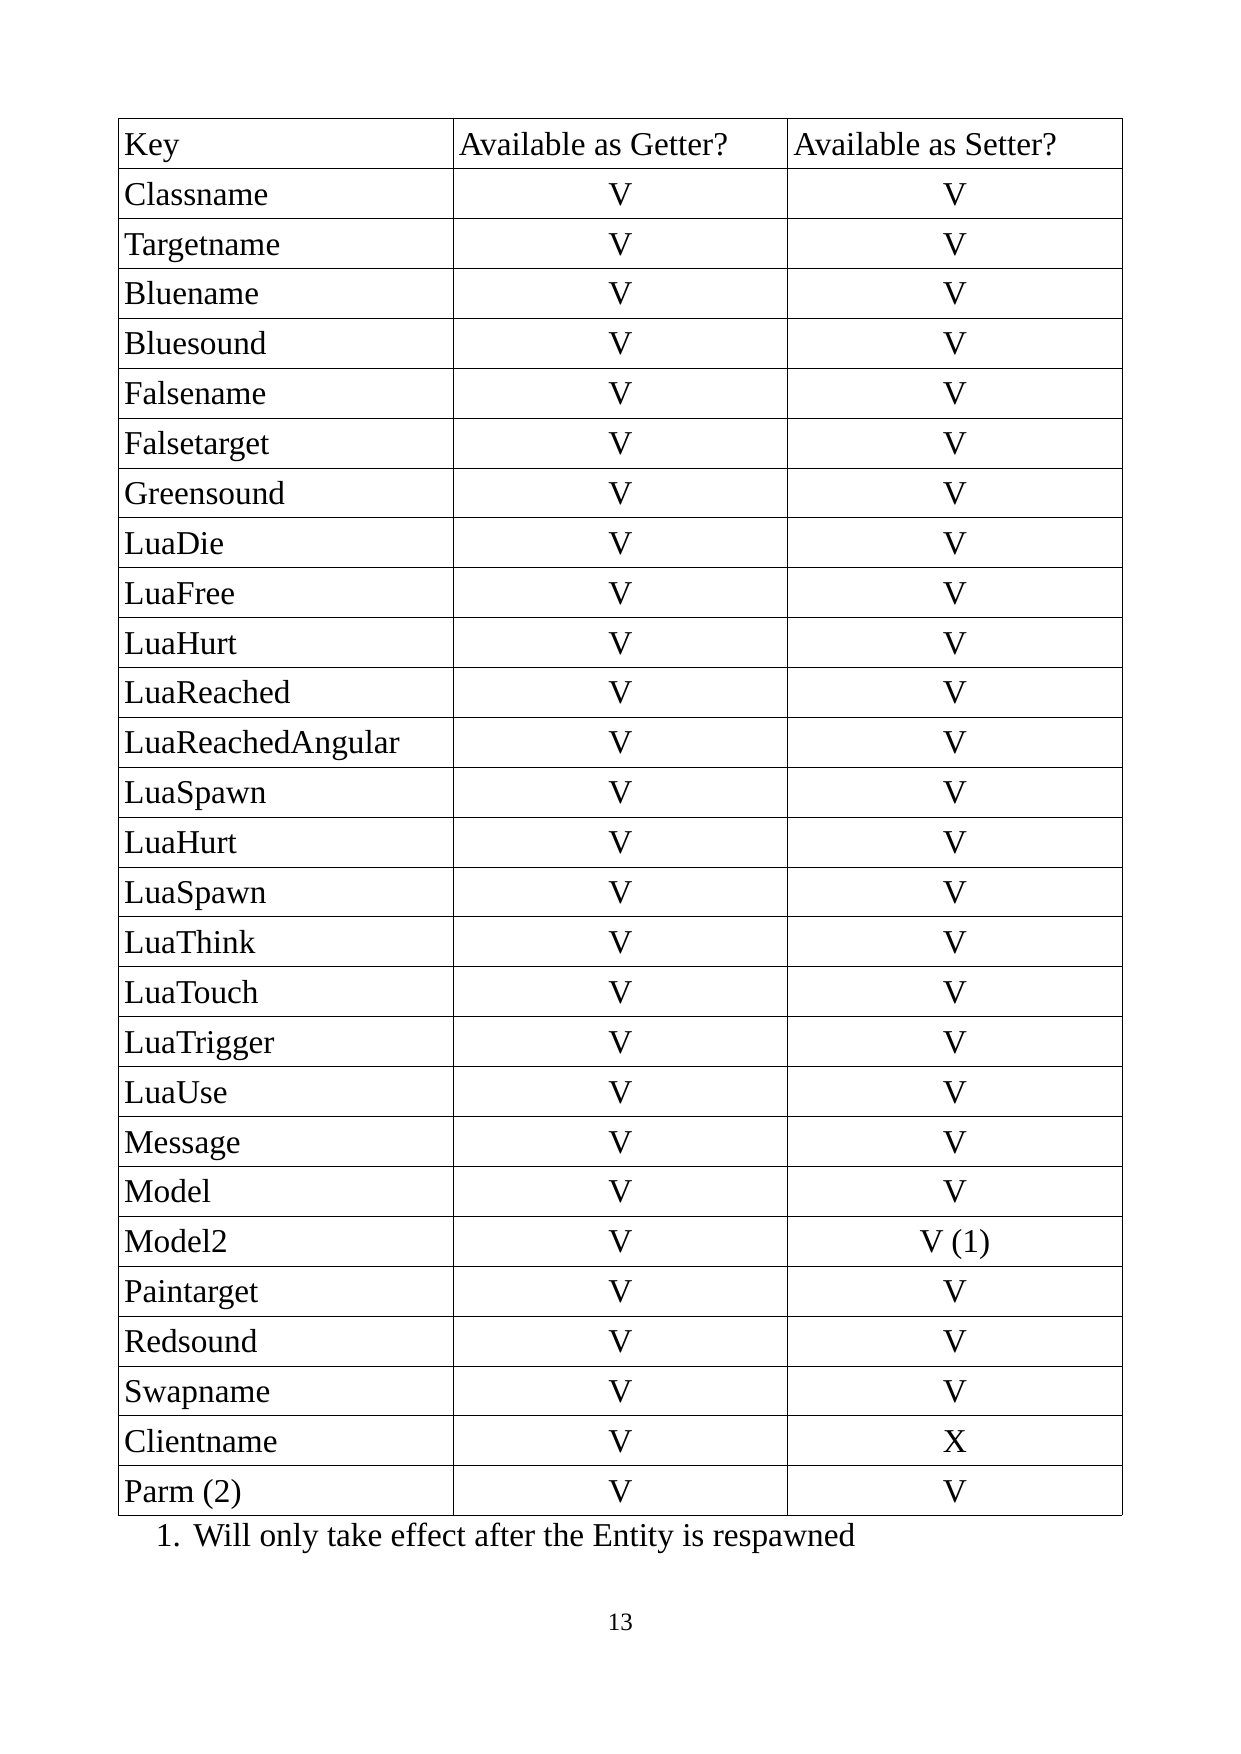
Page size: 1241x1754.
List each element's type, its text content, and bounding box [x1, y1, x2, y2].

table_cell V [454, 1117, 787, 1166]
table_cell V [788, 1117, 1122, 1166]
table_cell V [454, 269, 787, 318]
table_cell V [788, 718, 1122, 767]
table_cell V [788, 369, 1122, 417]
table_cell LuaSpawn [119, 768, 453, 817]
table_cell Bluename [119, 269, 453, 318]
table_cell LuaUse [119, 1067, 453, 1116]
table_cell V [454, 1017, 787, 1066]
table_cell LuaHurt [119, 618, 453, 667]
table_cell V [788, 818, 1122, 867]
table_cell V [454, 967, 787, 1016]
table_cell LuaHurt [119, 818, 453, 867]
table_cell Message [119, 1117, 453, 1166]
table_cell V [788, 967, 1122, 1016]
table_cell V [788, 1466, 1122, 1515]
table_cell X [788, 1416, 1122, 1465]
table_cell LuaTouch [119, 967, 453, 1016]
table_cell Greensound [119, 469, 453, 517]
table_header Available as Getter? [454, 119, 787, 168]
table_cell V [454, 1267, 787, 1316]
table_cell V [788, 269, 1122, 318]
table_cell Redsound [119, 1317, 453, 1366]
table_cell Targetname [119, 219, 453, 268]
table_cell LuaThink [119, 917, 453, 966]
table_cell V [788, 1167, 1122, 1216]
table_cell V [788, 1317, 1122, 1366]
table_cell V [454, 818, 787, 867]
table_header Available as Setter? [788, 119, 1122, 168]
table_cell V [454, 219, 787, 268]
table_cell V [788, 868, 1122, 916]
table_cell V [788, 768, 1122, 817]
table_cell V [454, 768, 787, 817]
table_cell V [788, 618, 1122, 667]
table_cell V [788, 1017, 1122, 1066]
table_cell LuaFree [119, 568, 453, 617]
table_cell V [454, 718, 787, 767]
table_cell V [454, 1167, 787, 1216]
table_cell V [454, 169, 787, 218]
table_cell Swapname [119, 1367, 453, 1415]
table_cell V [454, 1416, 787, 1465]
table_cell Classname [119, 169, 453, 218]
table_cell V [788, 1067, 1122, 1116]
table_header Key [119, 119, 453, 168]
table_cell V [454, 469, 787, 517]
table_cell V [788, 469, 1122, 517]
table_cell V [788, 917, 1122, 966]
table_cell V [454, 618, 787, 667]
table_cell V [454, 319, 787, 368]
table_cell Bluesound [119, 319, 453, 368]
table_cell V [788, 518, 1122, 567]
table_cell Paintarget [119, 1267, 453, 1316]
table_cell V [454, 1317, 787, 1366]
table_cell V [454, 1217, 787, 1266]
table_cell V [454, 1466, 787, 1515]
table_cell V [788, 219, 1122, 268]
table_cell V [454, 868, 787, 916]
table_cell LuaReachedAngular [119, 718, 453, 767]
table_cell V [454, 518, 787, 567]
list Will only take effect after the Entity is respawned [156, 1516, 1122, 1554]
table_cell V (1) [788, 1217, 1122, 1266]
table_cell Parm (2) [119, 1466, 453, 1515]
table_cell V [454, 1067, 787, 1116]
table_cell V [454, 419, 787, 467]
table_cell V [788, 1267, 1122, 1316]
table_cell V [788, 319, 1122, 368]
table_cell LuaSpawn [119, 868, 453, 916]
table_cell Model2 [119, 1217, 453, 1266]
table_cell Falsetarget [119, 419, 453, 467]
table_cell Clientname [119, 1416, 453, 1465]
table_cell V [788, 419, 1122, 467]
table_cell Model [119, 1167, 453, 1216]
table_cell V [454, 568, 787, 617]
table_cell V [454, 917, 787, 966]
table_cell LuaTrigger [119, 1017, 453, 1066]
table_cell V [788, 568, 1122, 617]
table_cell LuaDie [119, 518, 453, 567]
table_cell V [788, 169, 1122, 218]
table_cell V [454, 1367, 787, 1415]
table_cell V [788, 1367, 1122, 1415]
table_cell LuaReached [119, 668, 453, 717]
table_cell Falsename [119, 369, 453, 417]
table_cell V [788, 668, 1122, 717]
table_cell V [454, 668, 787, 717]
table_cell V [454, 369, 787, 417]
